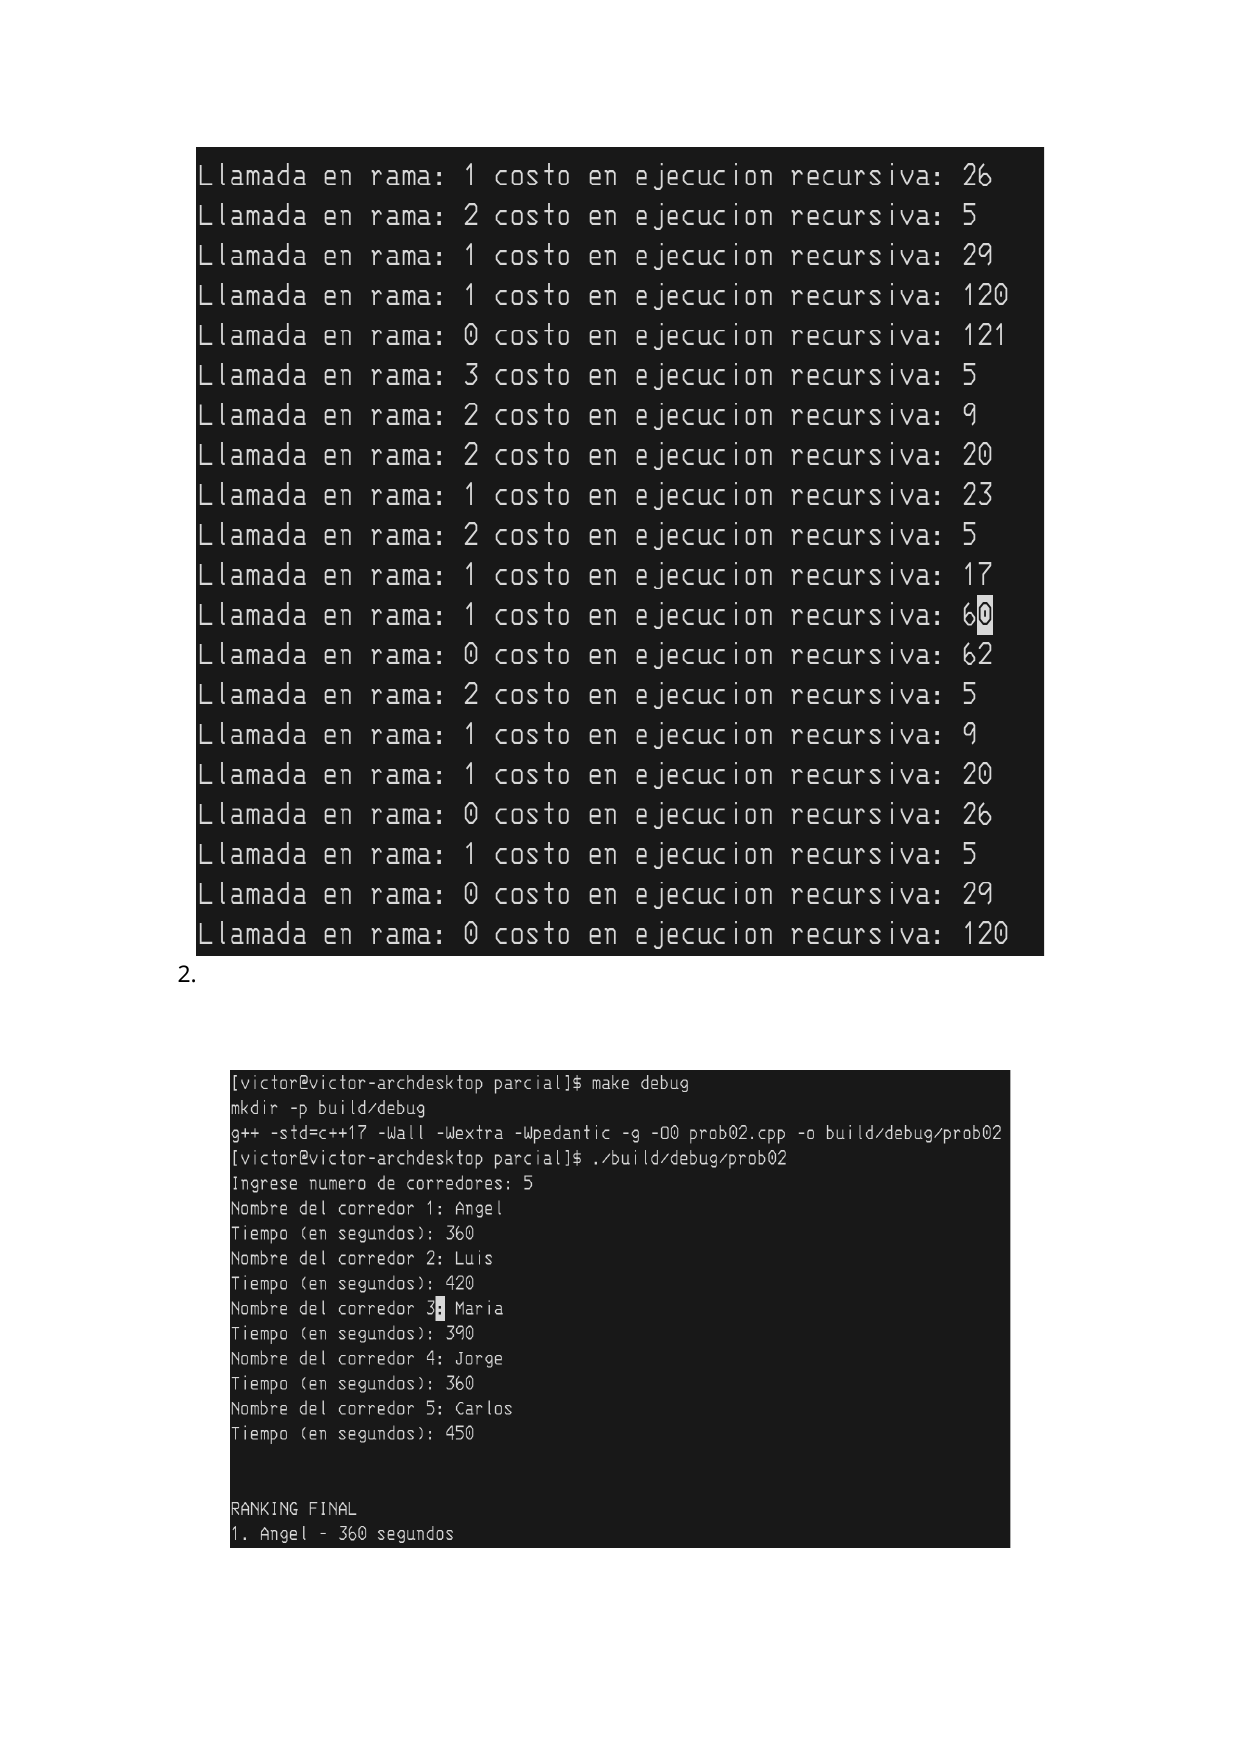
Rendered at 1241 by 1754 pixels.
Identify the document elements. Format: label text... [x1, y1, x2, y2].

picture [196, 147, 1045, 956]
text 2. [177, 148, 1063, 989]
picture [230, 1070, 1011, 1548]
